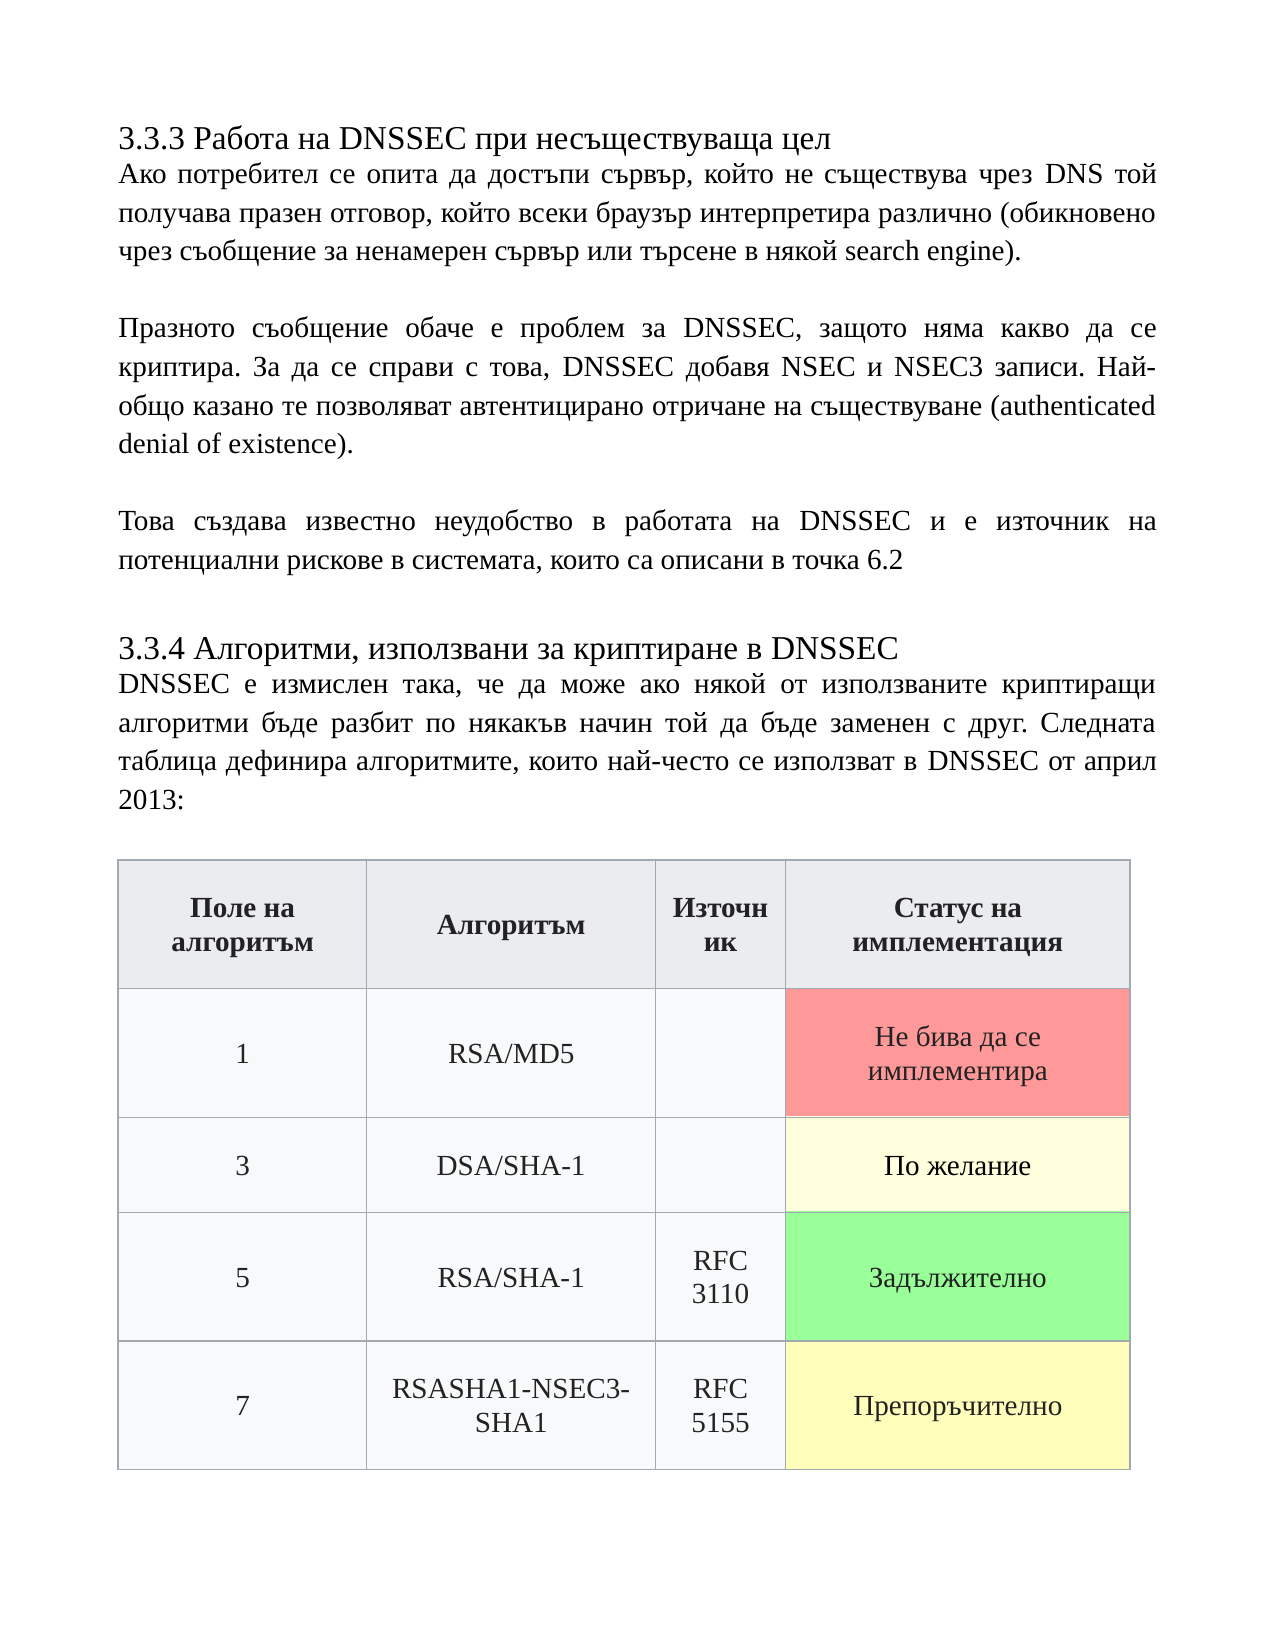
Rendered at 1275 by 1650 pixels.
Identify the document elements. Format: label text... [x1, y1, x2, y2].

text DNSSEC e измислен така, че да може ако някой от използваните криптиращи алгоритми бъде разбит по някакъв начин той да бъде заменен с друг. Следната таблица дефинира алгоритмите, които най-често се използват в DNSSEC от април 2013: [118, 666, 1157, 816]
table_cell [656, 1118, 785, 1211]
table_cell По желание [786, 1118, 1129, 1211]
table_cell Препоръчително [786, 1342, 1129, 1469]
text Празното съобщение обаче е проблем за DNSSEC, защото няма какво да се криптира. За да се справи с това, DNSSEC добавя NSEC и NSEC3 записи. Най-общо казано те позволяват автентицирано отричане на съществуване (authenticated denial of existence). [118, 311, 1157, 460]
table_cell 7 [119, 1342, 366, 1469]
table_cell DSA/SHA-1 [367, 1118, 655, 1211]
table_header Поле на алгоритъм [119, 861, 366, 988]
text Това създава известно неудобство в работата на DNSSEC и е източник на потенциални рискове в системата, които са описани в точка 6.2 [118, 503, 1157, 575]
table_cell RSA/MD5 [367, 989, 655, 1116]
subtitle 3.3.3 Работа на DNSSEC при несъществуваща цел [118, 118, 1157, 156]
table_cell 1 [119, 989, 366, 1116]
table_header Източник [656, 861, 785, 988]
text Ако потребител се опита да достъпи сървър, който не съществува чрез DNS той получава празен отговор, който всеки браузър интерпретира различно (обикновено чрез съобщение за ненамерен сървър или търсене в някой search engine). [118, 156, 1157, 267]
table_cell RFC 3110 [656, 1213, 785, 1340]
table_cell RFC 5155 [656, 1342, 785, 1469]
table_cell Не бива да се имплементира [786, 989, 1129, 1116]
table_header Статус на имплементация [786, 861, 1129, 988]
table_cell [656, 989, 785, 1116]
table_cell 3 [119, 1118, 366, 1211]
table_cell Задължително [786, 1213, 1129, 1340]
table_header Алгоритъм [367, 861, 655, 988]
subtitle 3.3.4 Алгоритми, използвани за криптиране в DNSSEC [118, 628, 1157, 666]
table_cell RSA/SHA-1 [367, 1213, 655, 1340]
table_cell RSASHA1-NSEC3-SHA1 [367, 1342, 655, 1469]
table_cell 5 [119, 1213, 366, 1340]
